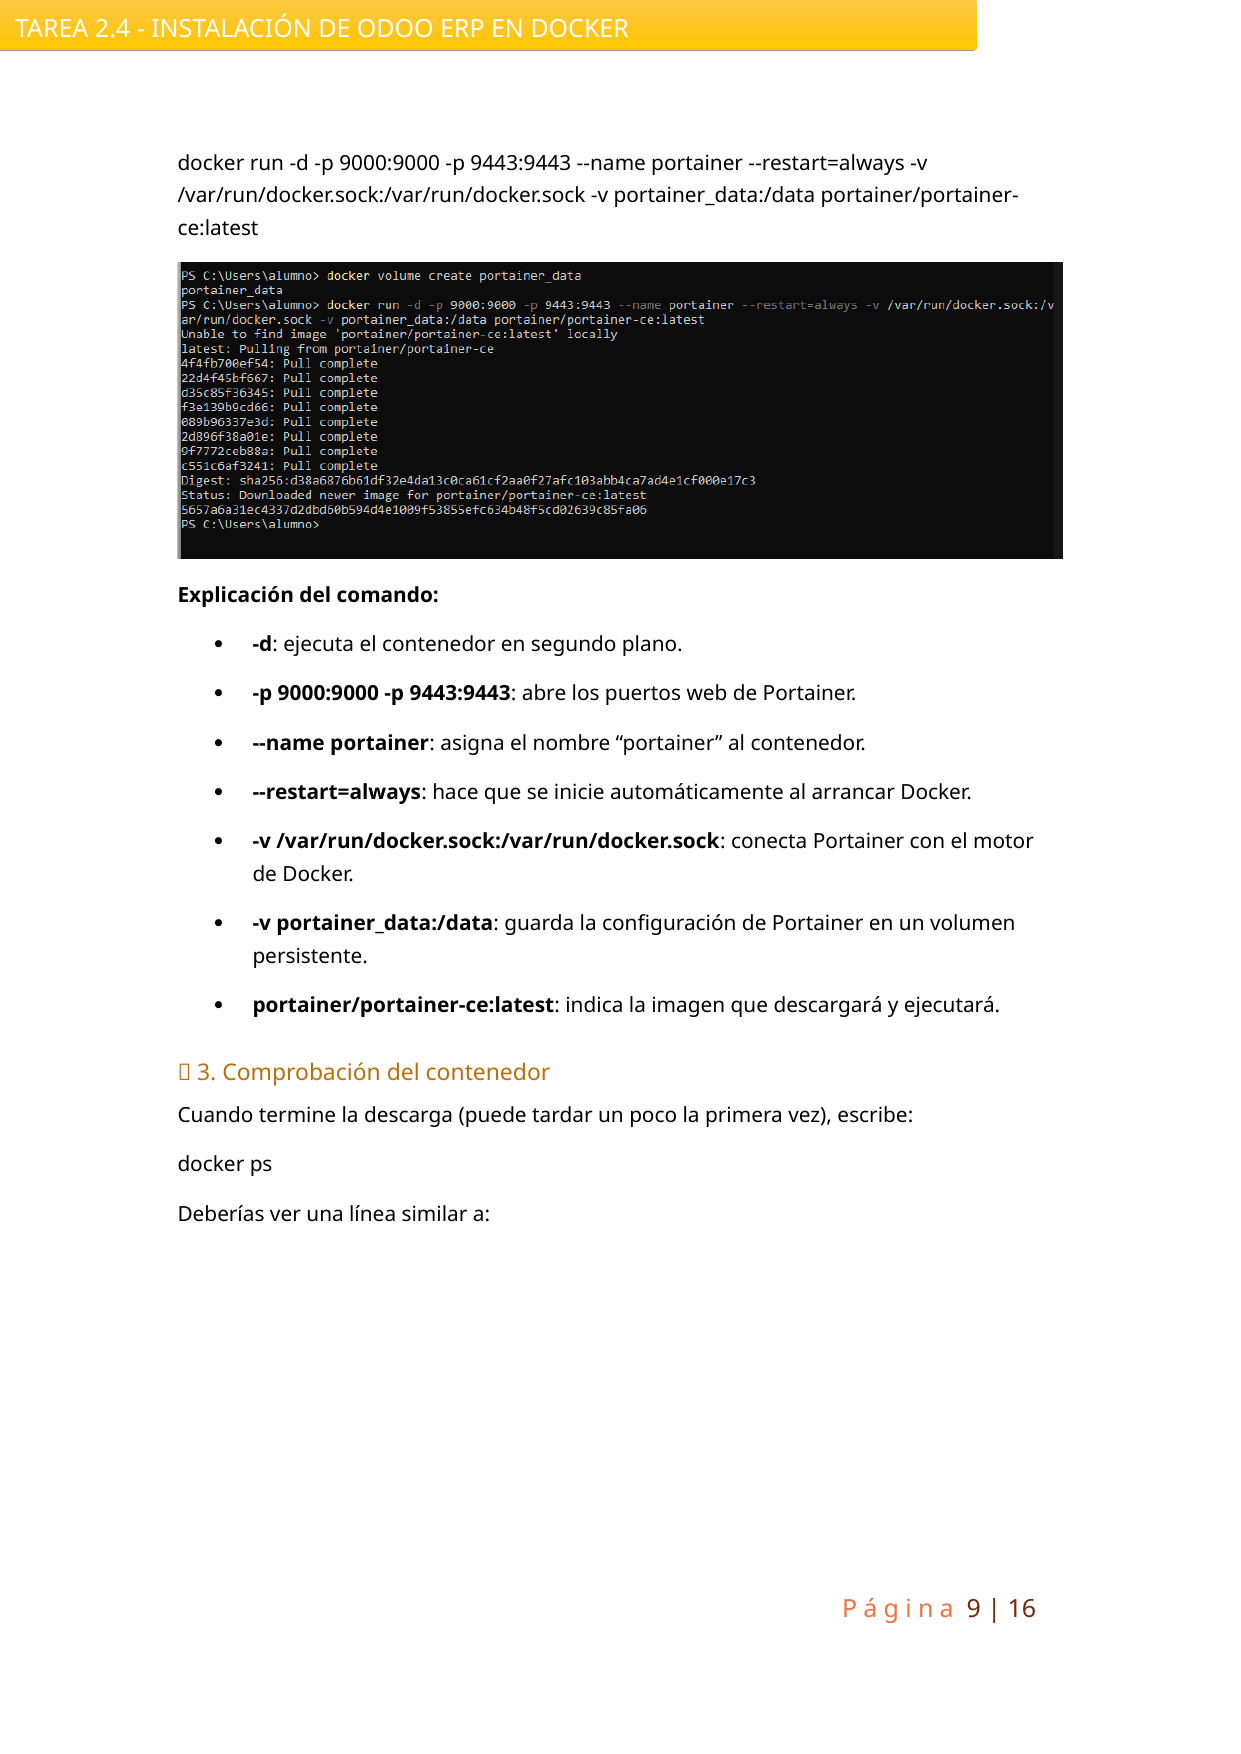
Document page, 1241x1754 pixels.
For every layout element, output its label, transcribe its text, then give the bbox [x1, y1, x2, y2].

text docker run -d -p 9000:9000 -p 9443:9443 --name portainer --restart=always -v /var/run/docker.sock:/var/run/docker.sock -v portainer_data:/data portainer/portainer-ce:latest [177, 148, 1063, 241]
text Cuando termine la descarga (puede tardar un poco la primera vez), escribe: [177, 1100, 1063, 1129]
text Explicación del comando: [177, 580, 1063, 608]
subtitle 🔹 3. Comprobación del contenedor [177, 1056, 1063, 1087]
list portainer/portainer-ce:latest: indica la imagen que descargará y ejecutará. [215, 990, 1063, 1018]
list --restart=always: hace que se inicie automáticamente al arrancar Docker. [215, 777, 1063, 806]
list -v portainer_data:/data: guarda la configuración de Portainer en un volumen persistente. [215, 908, 1063, 969]
list -v /var/run/docker.sock:/var/run/docker.sock: conecta Portainer con el motor de Docker. [215, 826, 1063, 887]
text docker ps [177, 1149, 1063, 1178]
list -d: ejecuta el contenedor en segundo plano. [215, 629, 1063, 658]
list -p 9000:9000 -p 9443:9443: abre los puertos web de Portainer. [215, 678, 1063, 707]
list --name portainer: asigna el nombre “portainer” al contenedor. [215, 728, 1063, 756]
text Deberías ver una línea similar a: [177, 1199, 1063, 1227]
